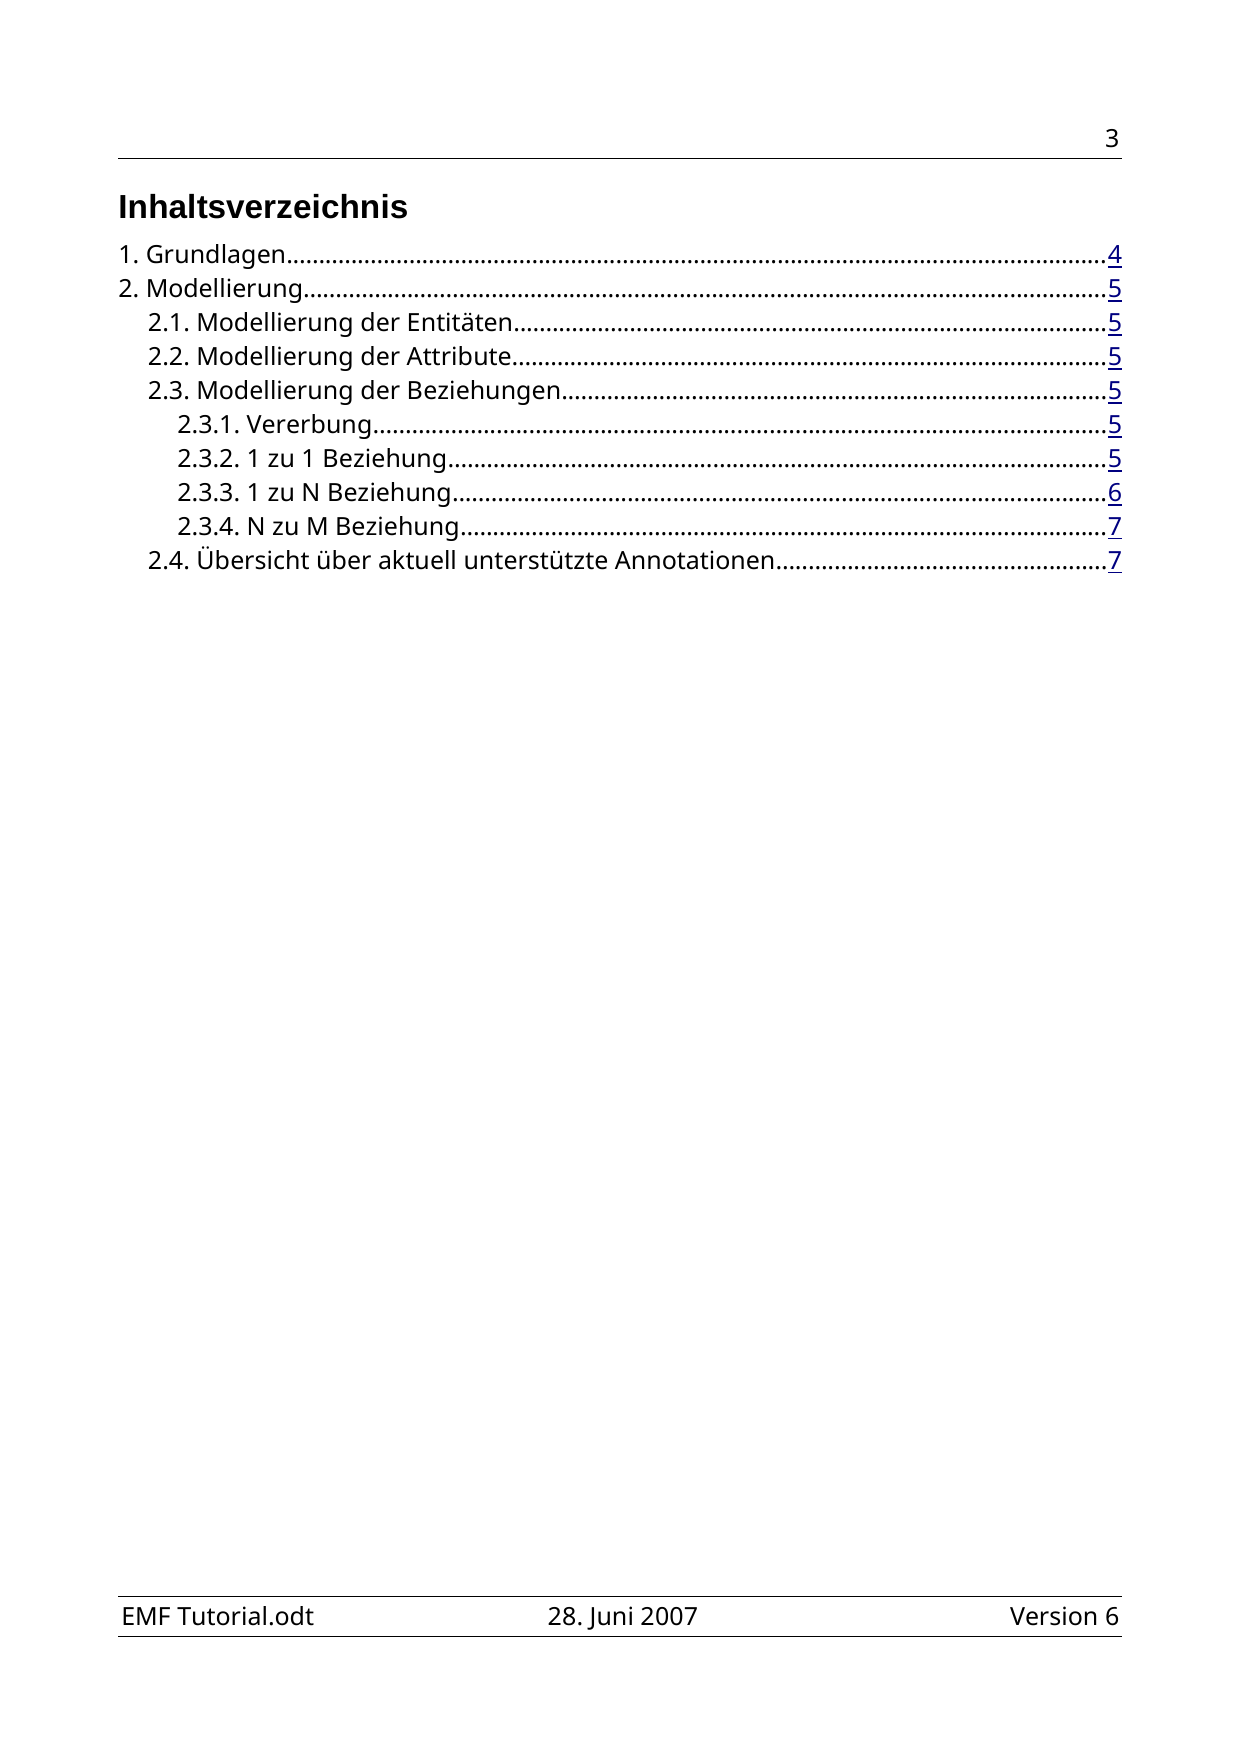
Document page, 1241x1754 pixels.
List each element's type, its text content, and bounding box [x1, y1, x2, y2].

text 2.3.2. 1 zu 1 Beziehung 5 [177, 441, 1122, 475]
text 2.3.3. 1 zu N Beziehung 6 [177, 475, 1122, 509]
text 2.3.1. Vererbung 5 [177, 407, 1122, 441]
text 2.3. Modellierung der Beziehungen 5 [148, 373, 1122, 407]
text 2.1. Modellierung der Entitäten 5 [148, 305, 1122, 339]
text 2.4. Übersicht über aktuell unterstützte Annotationen 7 [148, 543, 1122, 577]
text 2. Modellierung 5 [118, 271, 1122, 305]
text 2.2. Modellierung der Attribute 5 [148, 339, 1122, 373]
subtitle Inhaltsverzeichnis [118, 187, 1122, 225]
text 1. Grundlagen 4 [118, 237, 1122, 271]
text 2.3.4. N zu M Beziehung 7 [177, 509, 1122, 543]
